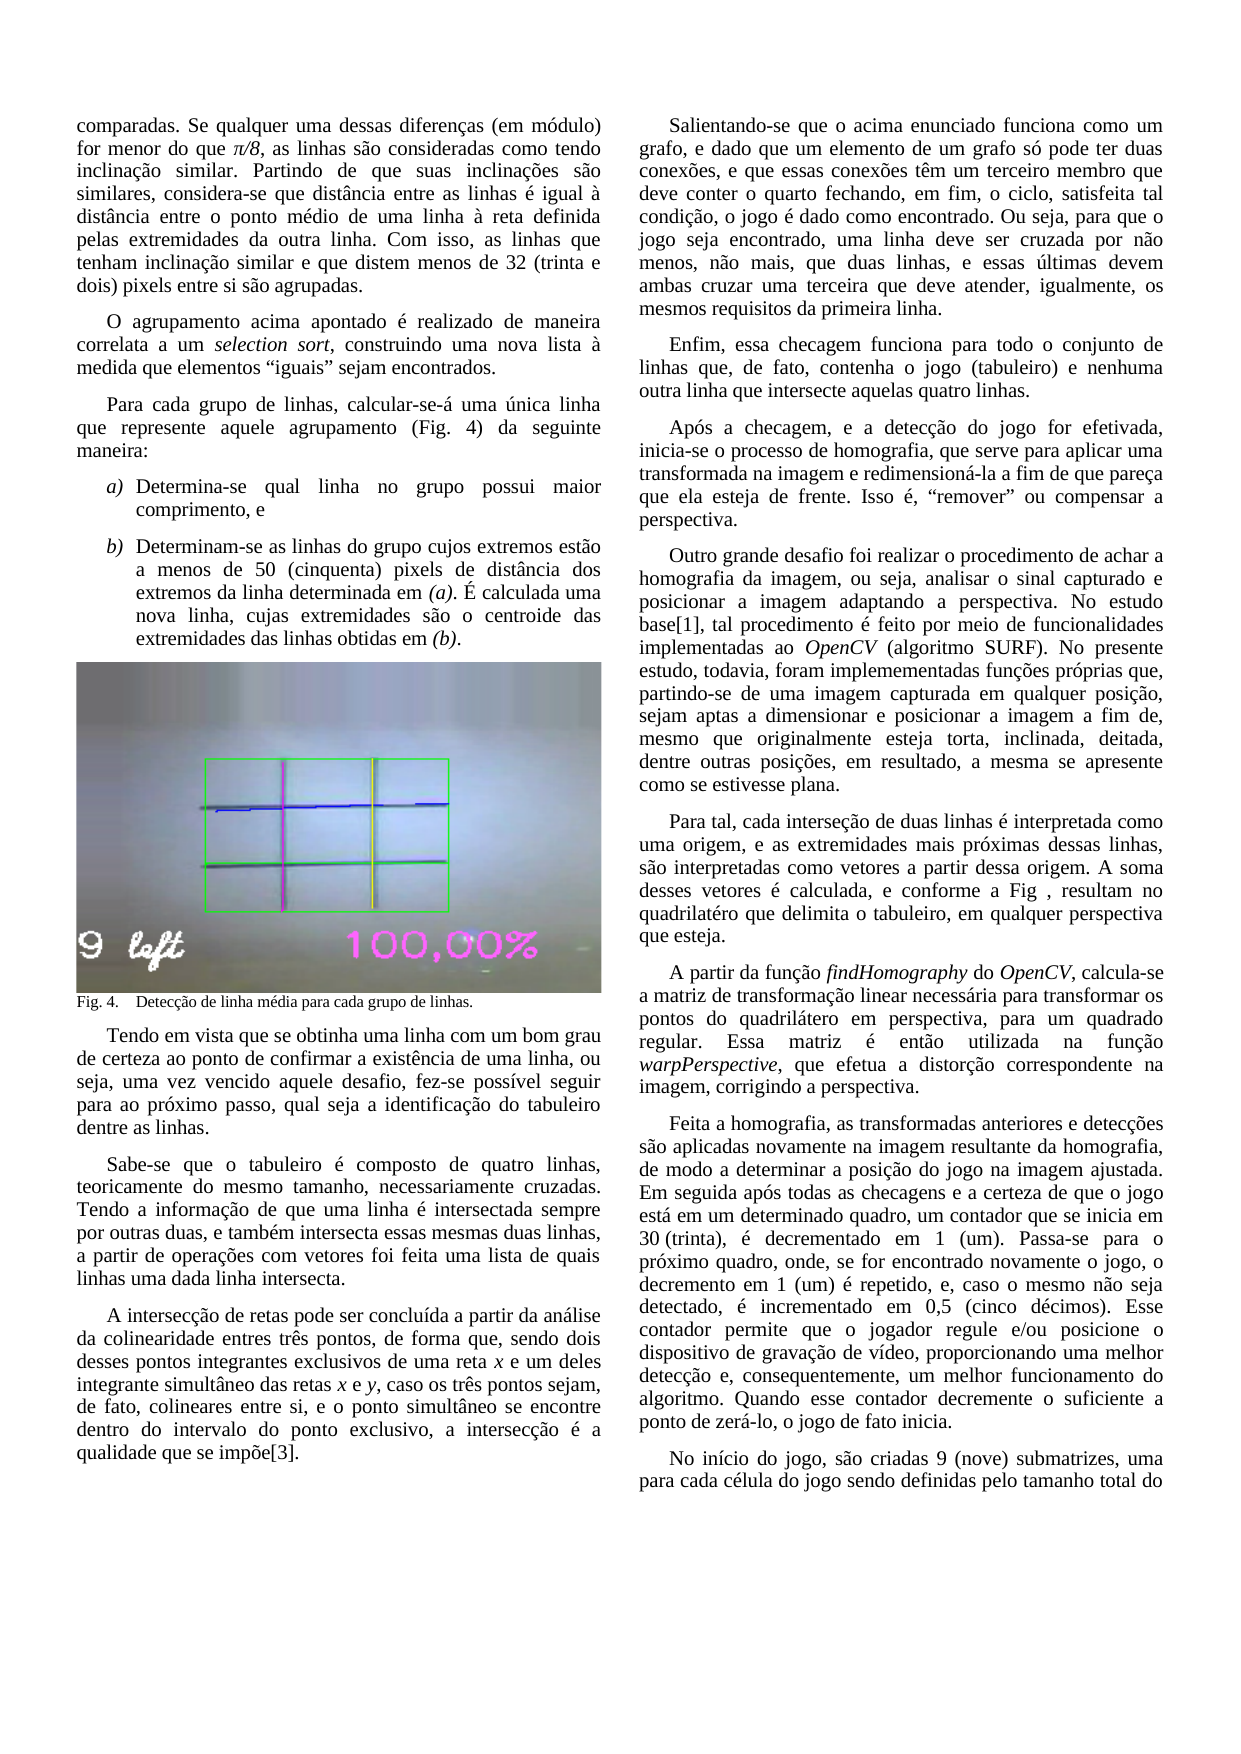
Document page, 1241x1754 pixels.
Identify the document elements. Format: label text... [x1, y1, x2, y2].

text No início do jogo, são criadas 9 (nove) submatrizes, uma para cada célula do jogo sendo definidas pelo tamanho total do [639, 1446, 1164, 1492]
text Salientando-se que o acima enunciado funciona como um grafo, e dado que um elemento de um grafo só pode ter duas conexões, e que essas conexões têm um terceiro membro que deve conter o quarto fechando, em fim, o ciclo, satisfeita tal condição, o jogo é dado como encontrado. Ou seja, para que o jogo seja encontrado, uma linha deve ser cruzada por não menos, não mais, que duas linhas, e essas últimas devem ambas cruzar uma terceira que deve atender, igualmente, os mesmos requisitos da primeira linha. [639, 112, 1164, 320]
text Sabe-se que o tabuleiro é composto de quatro linhas, teoricamente do mesmo tamanho, necessariamente cruzadas. Tendo a informação de que uma linha é intersectada sempre por outras duas, e também intersecta essas mesmas duas linhas, a partir de operações com vetores foi feita uma lista de quais linhas uma dada linha intersecta. [76, 1152, 601, 1290]
text Tendo em vista que se obtinha uma linha com um bom grau de certeza ao ponto de confirmar a existência de uma linha, ou seja, uma vez vencido aquele desafio, fez-se possível seguir para ao próximo passo, qual seja a identificação do tabuleiro dentre as linhas. [76, 1023, 601, 1139]
text Fig. 4. Detecção de linha média para cada grupo de linhas. [76, 993, 601, 1011]
text Enfim, essa checagem funciona para todo o conjunto de linhas que, de fato, contenha o jogo (tabuleiro) e nenhuma outra linha que intersecte aquelas quatro linhas. [639, 332, 1164, 402]
text Outro grande desafio foi realizar o procedimento de achar a homografia da imagem, ou seja, analisar o sinal capturado e posicionar a imagem adaptando a perspectiva. No estudo base[1], tal procedimento é feito por meio de funcionalidades implementadas ao OpenCV (algoritmo SURF). No presente estudo, todavia, foram implemementadas funções próprias que, partindo-se de uma imagem capturada em qualquer posição, sejam aptas a dimensionar e posicionar a imagem a fim de, mesmo que originalmente esteja torta, inclinada, deitada, dentre outras posições, em resultado, a mesma se apresente como se estivesse plana. [639, 543, 1164, 796]
picture [76, 662, 602, 993]
list Determinam-se as linhas do grupo cujos extremos estão a menos de 50 (cinquenta) pixels de distância dos extremos da linha determinada em (a). É calculada uma nova linha, cujas extremidades são o centroide das extremidades das linhas obtidas em (b). [106, 534, 601, 649]
text Após a checagem, e a detecção do jogo for efetivada, inicia-se o processo de homografia, que serve para aplicar uma transformada na imagem e redimensioná-la a fim de que pareça que ela esteja de frente. Isso é, “remover” ou compensar a perspectiva. [639, 415, 1164, 531]
text Feita a homografia, as transformadas anteriores e detecções são aplicadas novamente na imagem resultante da homografia, de modo a determinar a posição do jogo na imagem ajustada. Em seguida após todas as checagens e a certeza de que o jogo está em um determinado quadro, um contador que se inicia em 30 (trinta), é decrementado em 1 (um). Passa-se para o próximo quadro, onde, se for encontrado novamente o jogo, o decremento em 1 (um) é repetido, e, caso o mesmo não seja detectado, é incrementado em 0,5 (cinco décimos). Esse contador permite que o jogador regule e/ou posicione o dispositivo de gravação de vídeo, proporcionando uma melhor detecção e, consequentemente, um melhor funcionamento do algoritmo. Quando esse contador decremente o suficiente a ponto de zerá-lo, o jogo de fato inicia. [639, 1111, 1164, 1433]
text A partir da função findHomography do OpenCV, calcula-se a matriz de transformação linear necessária para transformar os pontos do quadrilátero em perspectiva, para um quadrado regular. Essa matriz é então utilizada na função warpPerspective, que efetua a distorção correspondente na imagem, corrigindo a perspectiva. [639, 960, 1164, 1098]
text O agrupamento acima apontado é realizado de maneira correlata a um selection sort, construindo uma nova lista à medida que elementos “iguais” sejam encontrados. [76, 309, 601, 379]
text comparadas. Se qualquer uma dessas diferenças (em módulo) for menor do que π/8, as linhas são consideradas como tendo inclinação similar. Partindo de que suas inclinações são similares, considera-se que distância entre as linhas é igual à distância entre o ponto médio de uma linha à reta definida pelas extremidades da outra linha. Com isso, as linhas que tenham inclinação similar e que distem menos de 32 (trinta e dois) pixels entre si são agrupadas. [76, 112, 601, 297]
text Para tal, cada interseção de duas linhas é interpretada como uma origem, e as extremidades mais próximas dessas linhas, são interpretadas como vetores a partir dessa origem. A soma desses vetores é calculada, e conforme a Fig , resultam no quadrilatéro que delimita o tabuleiro, em qualquer perspectiva que esteja. [639, 809, 1164, 947]
text A intersecção de retas pode ser concluída a partir da análise da colinearidade entres três pontos, de forma que, sendo dois desses pontos integrantes exclusivos de uma reta x e um deles integrante simultâneo das retas x e y, caso os três pontos sejam, de fato, colineares entre si, e o ponto simultâneo se encontre dentro do intervalo do ponto exclusivo, a intersecção é a qualidade que se impõe[3]. [76, 1303, 601, 1464]
list Determina-se qual linha no grupo possui maior comprimento, e [106, 474, 601, 521]
text Para cada grupo de linhas, calcular-se-á uma única linha que represente aquele agrupamento (Fig. 4) da seguinte maneira: [76, 392, 601, 462]
